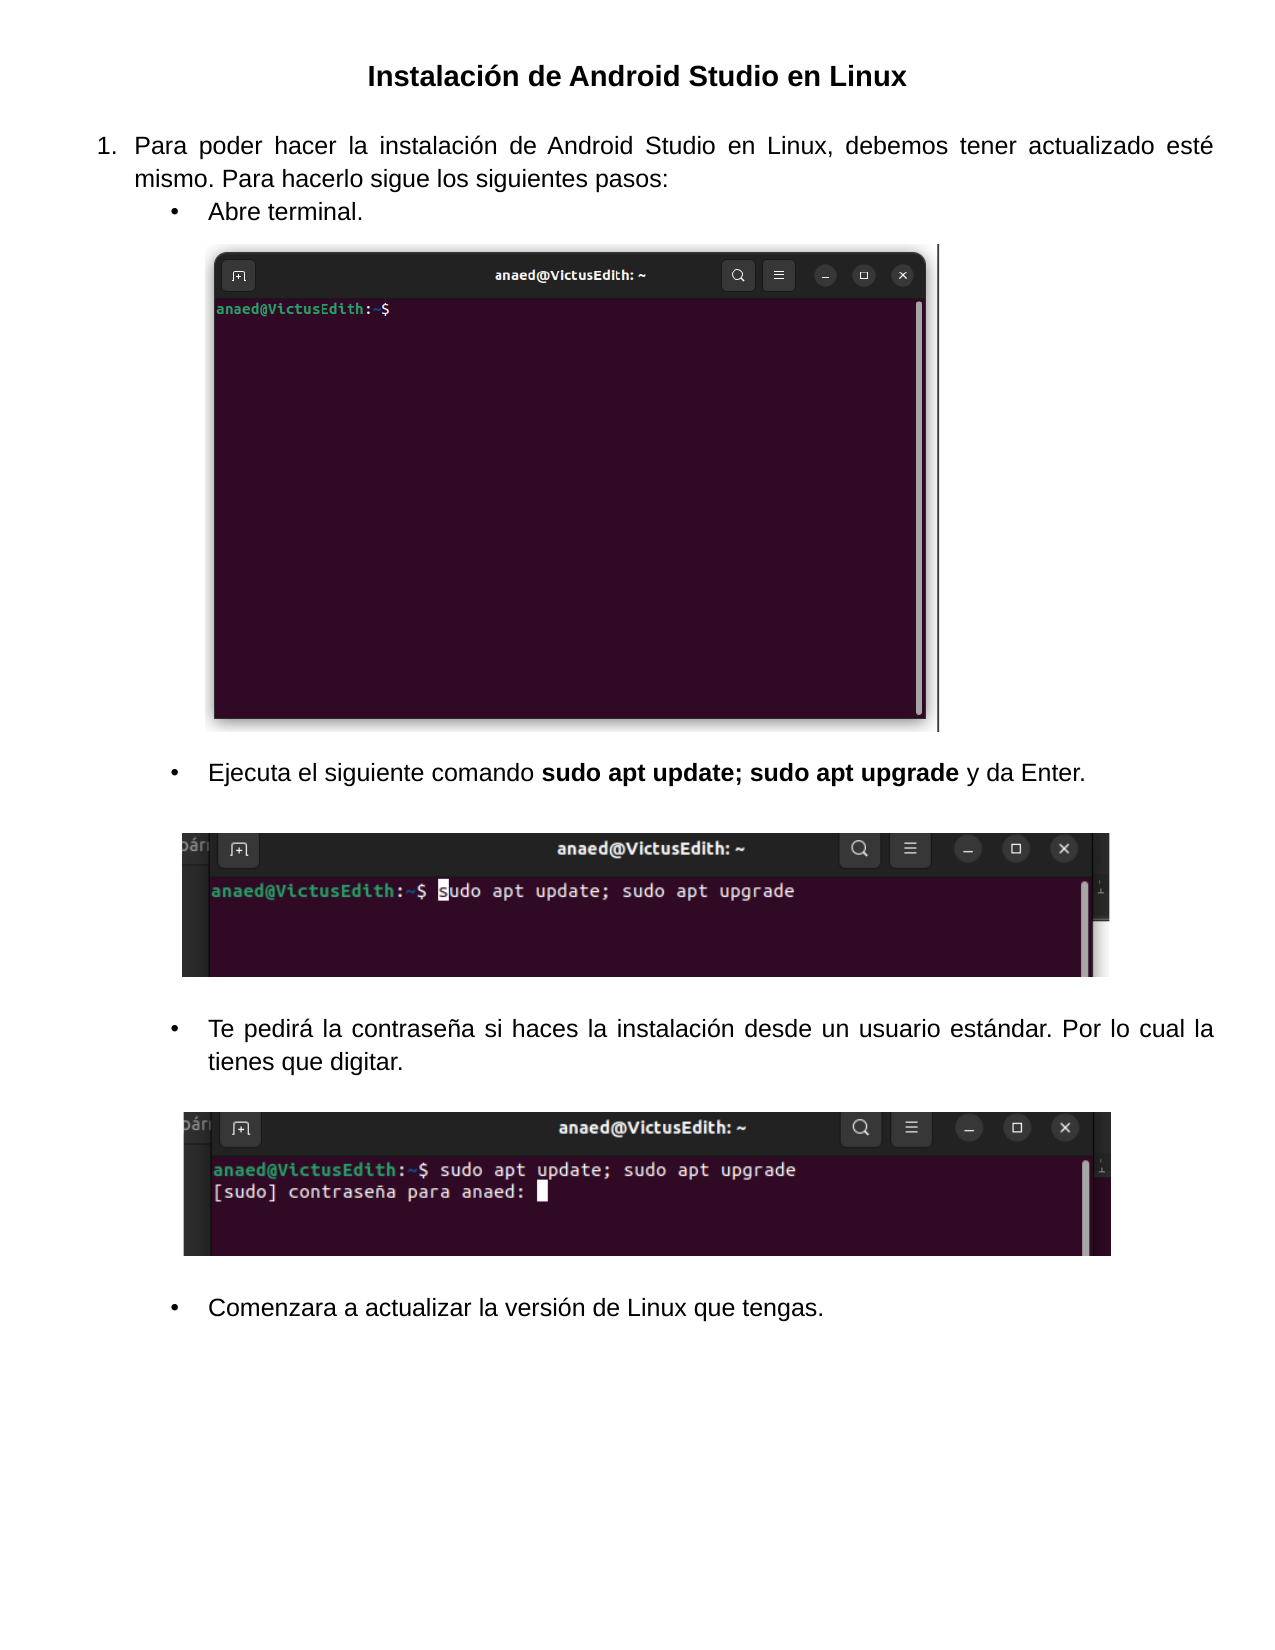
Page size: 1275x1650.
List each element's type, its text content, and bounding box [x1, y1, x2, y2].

list Comenzara a actualizar la versión de Linux que tengas. [170, 1293, 1216, 1322]
picture [183, 1112, 1111, 1256]
list Abre terminal. [170, 197, 1216, 226]
list Para poder hacer la instalación de Android Studio en Linux, debemos tener actualizado esté mismo. Para hacerlo sigue los siguientes pasos: [97, 131, 1216, 192]
picture [182, 833, 1110, 977]
list Te pedirá la contraseña si haces la instalación desde un usuario estándar. Por lo cual la tienes que digitar. [170, 1014, 1216, 1076]
text Instalación de Android Studio en Linux [59, 59, 1216, 93]
list Ejecuta el siguiente comando sudo apt update; sudo apt upgrade y da Enter. [170, 758, 1216, 787]
picture [205, 244, 940, 732]
